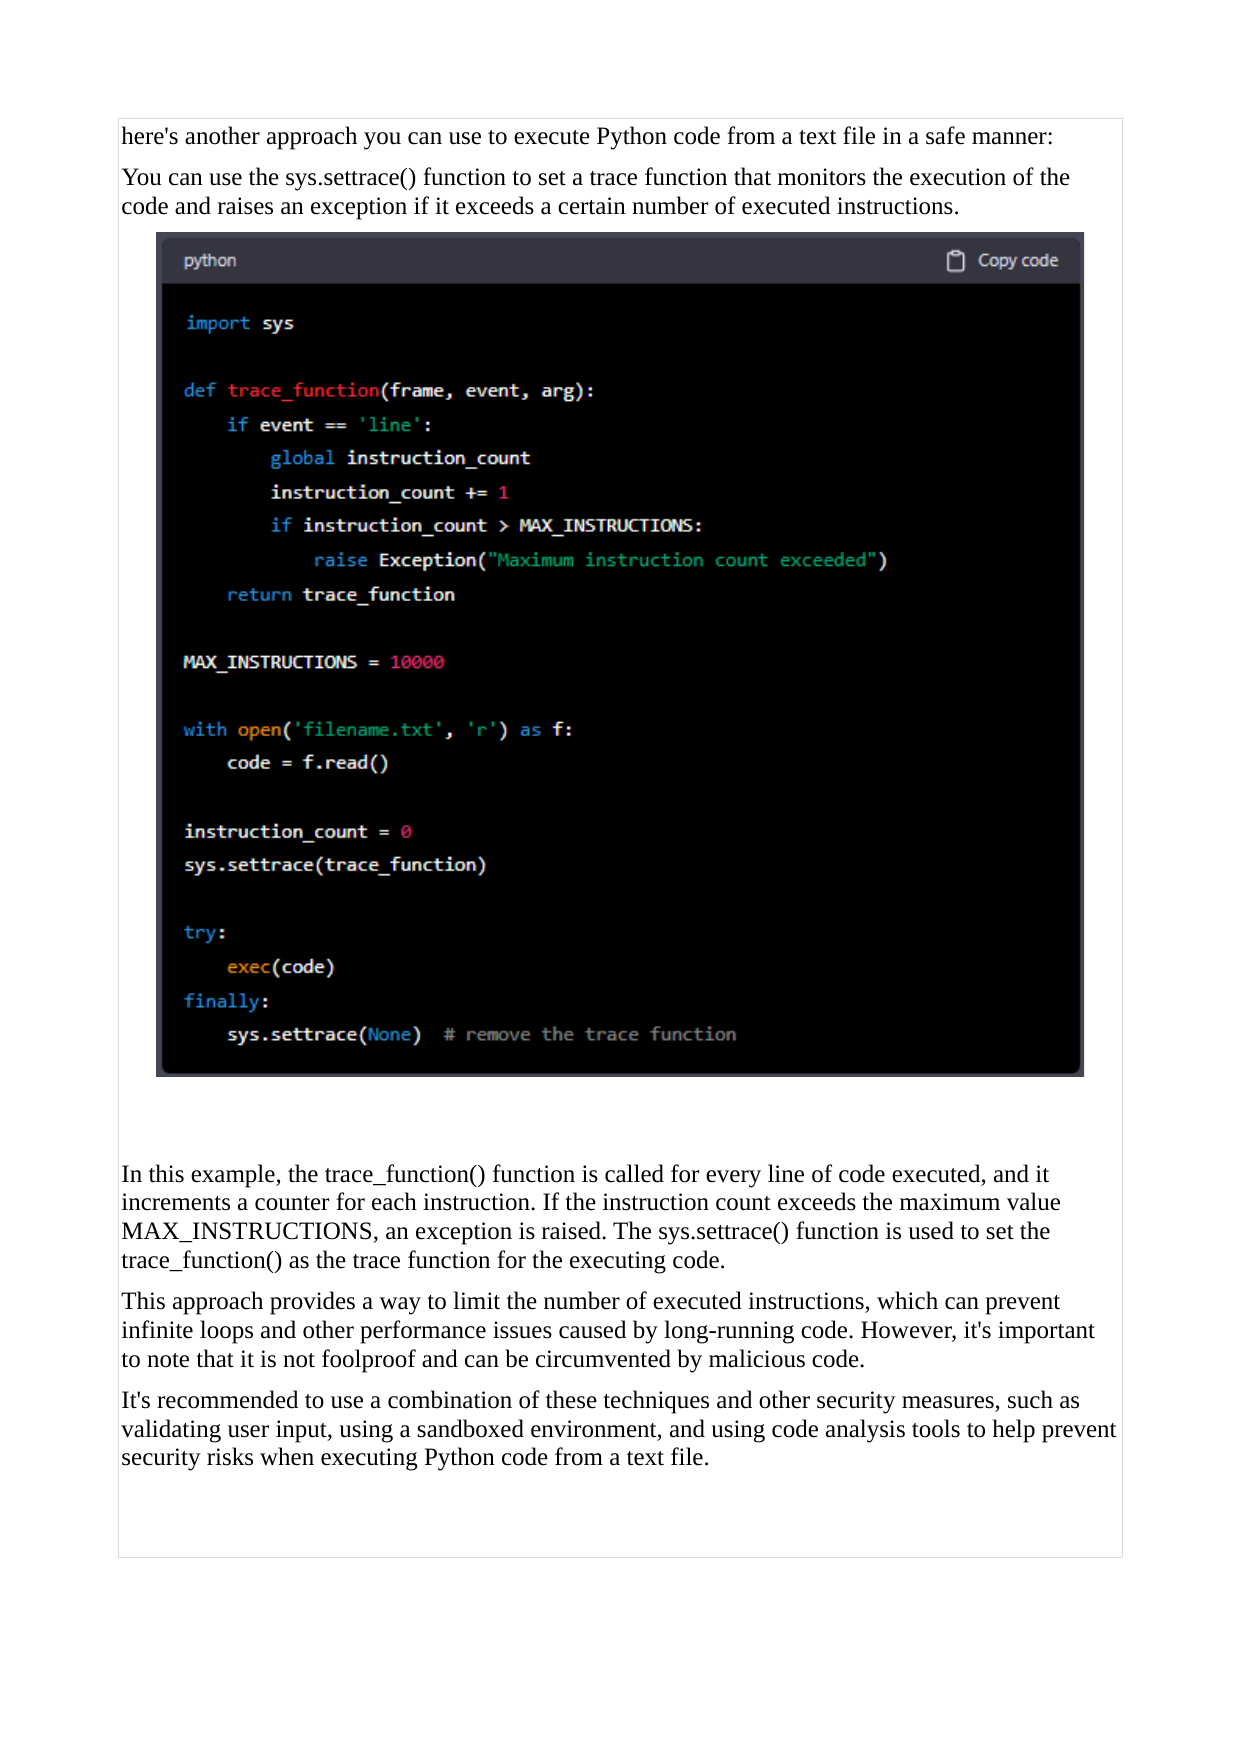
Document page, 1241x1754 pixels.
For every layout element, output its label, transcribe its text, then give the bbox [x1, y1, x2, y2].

text This approach provides a way to limit the number of executed instructions, which can prevent infinite loops and other performance issues caused by long-running code. However, it's important to note that it is not foolproof and can be circumvented by malicious code. [119, 1283, 1122, 1372]
text It's recommended to use a combination of these techniques and other security measures, such as validating user input, using a sandboxed environment, and using code analysis tools to help prevent security risks when executing Python code from a text file. [119, 1382, 1122, 1471]
text here's another approach you can use to execute Python code from a text file in a safe manner: [119, 119, 1122, 150]
text In this example, the trace_function() function is called for every line of code executed, and it increments a counter for each instruction. If the instruction count exceeds the maximum value MAX_INSTRUCTIONS, an exception is raised. The sys.settrace() function is used to set the trace_function() as the trace function for the executing code. [119, 1156, 1122, 1274]
text You can use the sys.settrace() function to set a trace function that monitors the execution of the code and raises an exception if it exceeds a certain number of executed instructions. [119, 159, 1122, 220]
